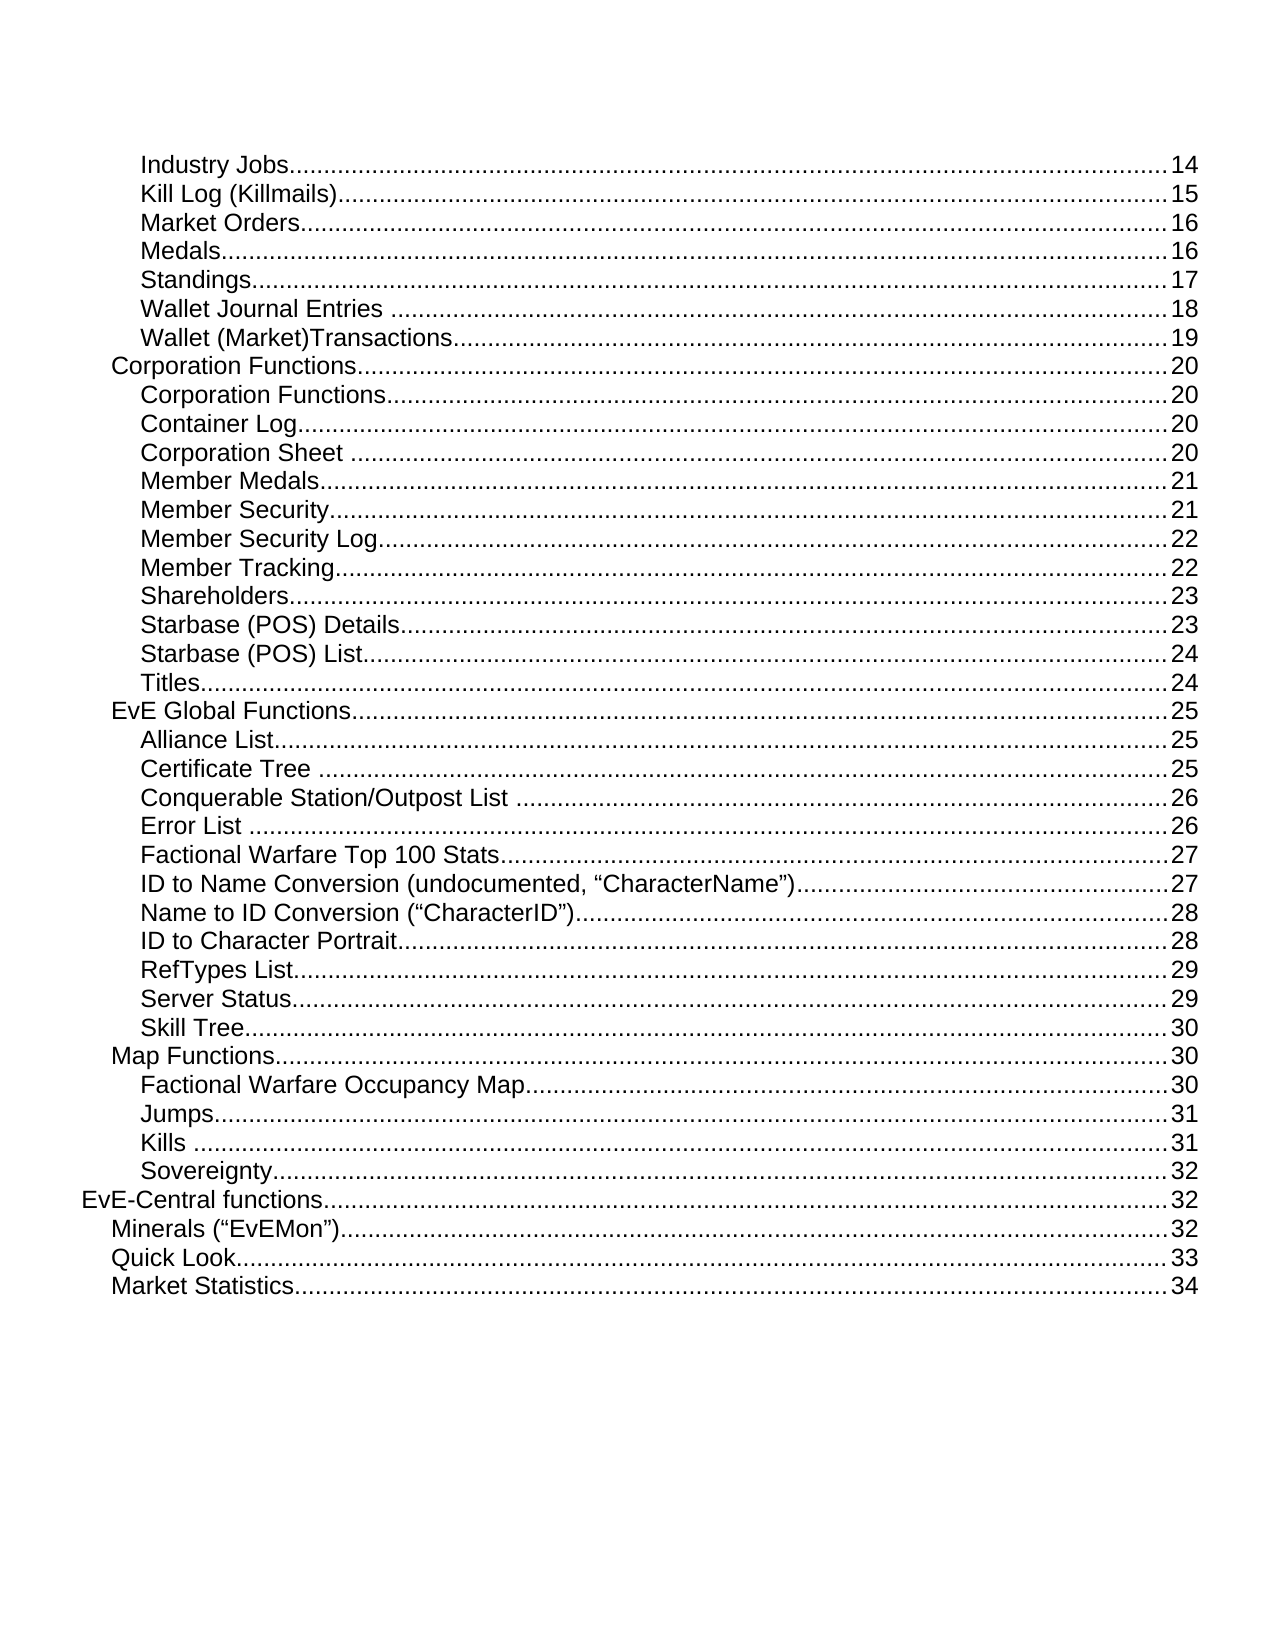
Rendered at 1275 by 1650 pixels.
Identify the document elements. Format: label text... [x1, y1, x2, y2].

text Error List 26 [140, 811, 1198, 840]
text Market Orders 16 [140, 207, 1198, 236]
text Starbase (POS) List 24 [140, 639, 1198, 667]
text Corporation Functions 20 [140, 380, 1198, 409]
text EvE-Central functions 32 [81, 1185, 1198, 1214]
text Minerals (“EvEMon”) 32 [111, 1214, 1198, 1242]
text Wallet (Market)Transactions 19 [140, 322, 1198, 351]
text Member Security Log 22 [140, 524, 1198, 552]
text Industry Jobs 14 [140, 150, 1198, 179]
text Map Functions 30 [111, 1041, 1198, 1070]
text Member Security 21 [140, 495, 1198, 524]
text Shareholders 23 [140, 581, 1198, 610]
text ID to Character Portrait 28 [140, 926, 1198, 955]
text Container Log 20 [140, 409, 1198, 437]
text Name to ID Conversion (“CharacterID”) 28 [140, 897, 1198, 926]
text Skill Tree 30 [140, 1012, 1198, 1041]
text ID to Name Conversion (undocumented, “CharacterName”) 27 [140, 869, 1198, 897]
text Standings 17 [140, 265, 1198, 294]
text Kills 31 [140, 1127, 1198, 1156]
text Member Medals 21 [140, 466, 1198, 495]
text Corporation Sheet 20 [140, 437, 1198, 466]
text Alliance List 25 [140, 725, 1198, 754]
text Corporation Functions 20 [111, 351, 1198, 380]
text Market Statistics 34 [111, 1271, 1198, 1300]
text Member Tracking 22 [140, 552, 1198, 581]
text Kill Log (Killmails) 15 [140, 179, 1198, 207]
text EvE Global Functions 25 [111, 696, 1198, 725]
text Factional Warfare Top 100 Stats 27 [140, 840, 1198, 869]
text Medals 16 [140, 236, 1198, 265]
text Certificate Tree 25 [140, 754, 1198, 782]
text Wallet Journal Entries 18 [140, 294, 1198, 322]
text RefTypes List 29 [140, 955, 1198, 984]
text Titles 24 [140, 667, 1198, 696]
text Jumps 31 [140, 1099, 1198, 1127]
text Starbase (POS) Details 23 [140, 610, 1198, 639]
text Server Status 29 [140, 984, 1198, 1012]
text Factional Warfare Occupancy Map 30 [140, 1070, 1198, 1099]
text Conquerable Station/Outpost List 26 [140, 782, 1198, 811]
text Sovereignty 32 [140, 1156, 1198, 1185]
text Quick Look 33 [111, 1242, 1198, 1271]
